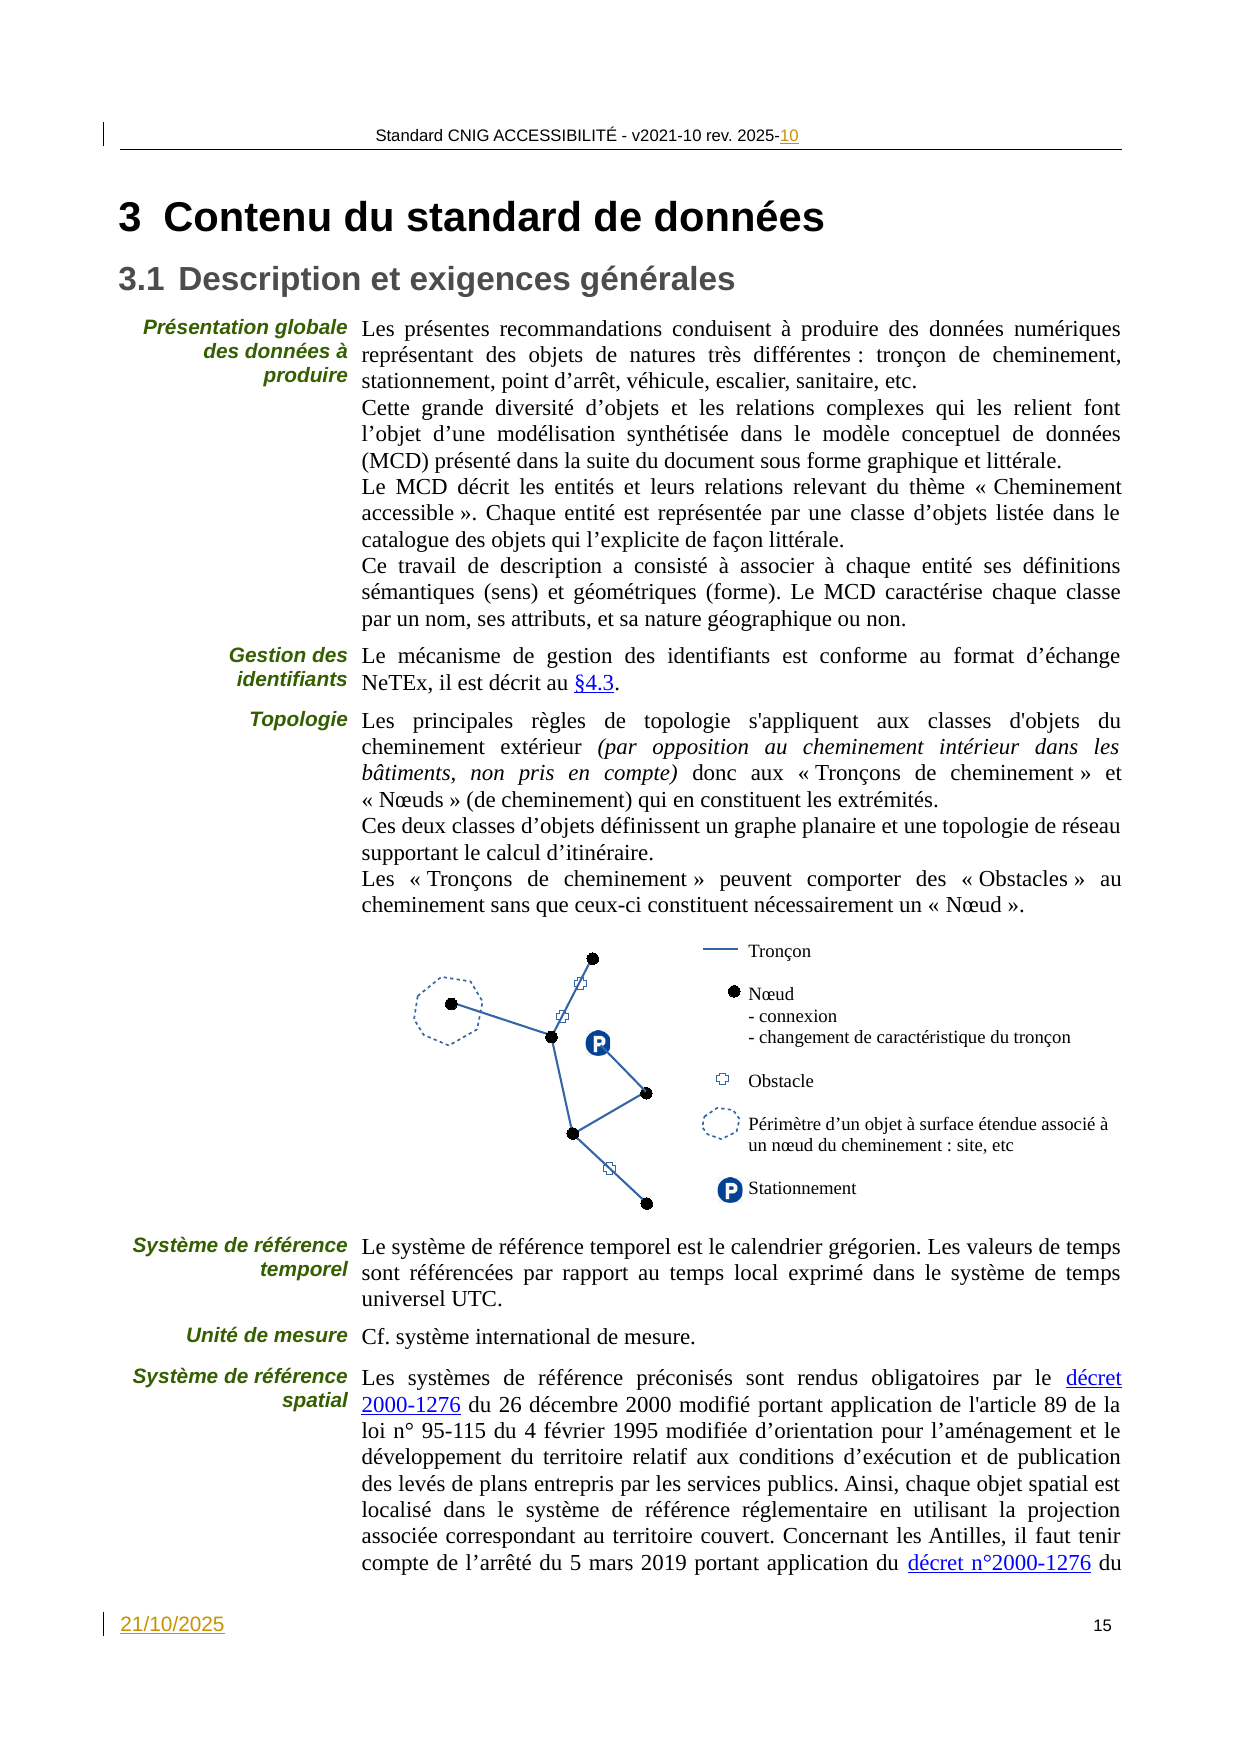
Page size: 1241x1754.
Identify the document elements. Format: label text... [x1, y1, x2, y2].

table_cell Les systèmes de référence préconisés sont rendus obligatoires par le décret 2000‑1276 du 26 décembre 2000 modifié portant application de l'article 89 de la loi n° 95-115 du 4 février 1995 modifiée d’orientation pour l’aménagement et le développement du territoire relatif aux conditions d’exécution et de publication des levés de plans entrepris par les services publics. Ainsi, chaque objet spatial est localisé dans le système de référence réglementaire en utilisant la projection associée correspondant au territoire couvert. Concernant les Antilles, il faut tenir compte de l’arrêté du 5 mars 2019 portant application du décret n°2000-1276 du [355, 1359, 1122, 1581]
picture [717, 1177, 743, 1203]
table_cell Gestion des identifiants [118, 637, 355, 701]
table_cell Les principales règles de topologie s'appliquent aux classes d'objets du cheminement extérieur (par opposition au cheminement intérieur dans les bâtiments, non pris en compte) donc aux « Tronçons de cheminement » et « Nœuds » (de cheminement) qui en constituent les extrémités. Ces deux classes d’objets définissent un graphe planaire et une topologie de réseau supportant le calcul d’itinéraire. Les « Tronçons de cheminement » peuvent comporter des « Obstacles » au cheminement sans que ceux-ci constituent nécessairement un « Nœud ». [355, 701, 1122, 923]
table_cell [355, 923, 1122, 1227]
table_cell Cf. système international de mesure. [355, 1318, 1122, 1358]
table_cell Le système de référence temporel est le calendrier grégorien. Les valeurs de temps sont référencées par rapport au temps local exprimé dans le système de temps universel UTC. [355, 1227, 1122, 1318]
table_cell Le mécanisme de gestion des identifiants est conforme au format d’échange NeTEx, il est décrit au §4.3. [355, 637, 1122, 701]
picture [585, 1030, 611, 1056]
table_cell Système de référence spatial [118, 1359, 355, 1581]
table_cell Topologie [118, 701, 355, 923]
table_header Les présentes recommandations conduisent à produire des données numériques représentant des objets de natures très différentes : tronçon de cheminement, stationnement, point d’arrêt, véhicule, escalier, sanitaire, etc. Cette grande diversité d’objets et les relations complexes qui les relient font l’objet d’une modélisation synthétisée dans le modèle conceptuel de données (MCD) présenté dans la suite du document sous forme graphique et littérale. Le MCD décrit les entités et leurs relations relevant du thème « Cheminement accessible ». Chaque entité est représentée par une classe d’objets listée dans le catalogue des objets qui l’explicite de façon littérale. Ce travail de description a consisté à associer à chaque entité ses définitions sémantiques (sens) et géométriques (forme). Le MCD caractérise chaque classe par un nom, ses attributs, et sa nature géographique ou non. [355, 309, 1122, 637]
table_cell Système de référence temporel [118, 1227, 355, 1318]
subtitle Contenu du standard de données [118, 193, 1122, 241]
table_header Présentation globale des données à produire [118, 309, 355, 637]
subtitle Description et exigences générales [118, 259, 1122, 297]
table_cell [118, 923, 355, 1227]
table_cell Unité de mesure [118, 1318, 355, 1358]
